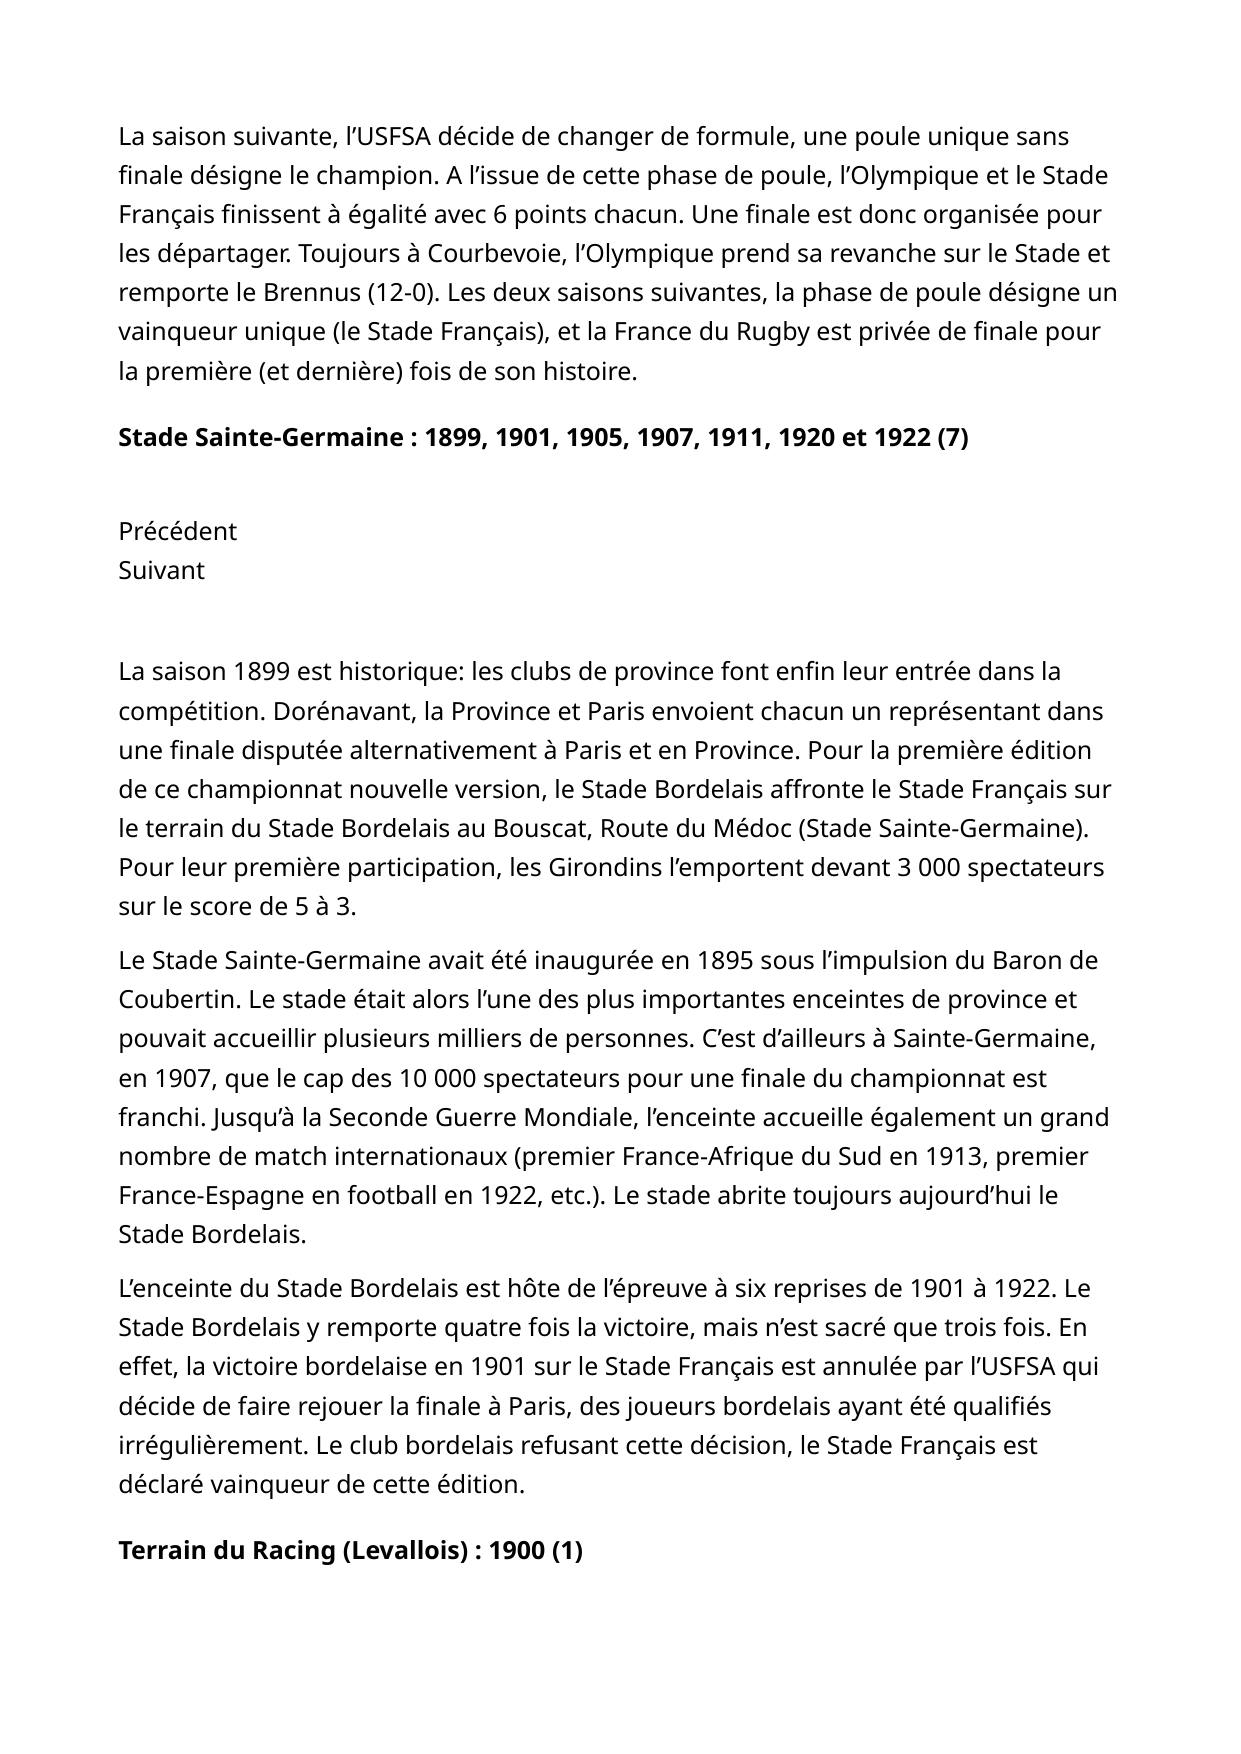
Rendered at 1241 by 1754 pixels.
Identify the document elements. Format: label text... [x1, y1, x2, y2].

text La saison 1899 est historique: les clubs de province font enfin leur entrée dans la compétition. Dorénavant, la Province et Paris envoient chacun un représentant dans une finale disputée alternativement à Paris et en Province. Pour la première édition de ce championnat nouvelle version, le Stade Bordelais affronte le Stade Français sur le terrain du Stade Bordelais au Bouscat, Route du Médoc (Stade Sainte-Germaine). Pour leur première participation, les Girondins l’emportent devant 3 000 spectateurs sur le score de 5 à 3. [118, 654, 1122, 923]
text Suivant [118, 553, 1122, 587]
text Le Stade Sainte-Germaine avait été inaugurée en 1895 sous l’impulsion du Baron de Coubertin. Le stade était alors l’une des plus importantes enceintes de province et pouvait accueillir plusieurs milliers de personnes. C’est d’ailleurs à Sainte-Germaine, en 1907, que le cap des 10 000 spectateurs pour une finale du championnat est franchi. Jusqu’à la Seconde Guerre Mondiale, l’enceinte accueille également un grand nombre de match internationaux (premier France-Afrique du Sud en 1913, premier France-Espagne en football en 1922, etc.). Le stade abrite toujours aujourd’hui le Stade Bordelais. [118, 943, 1122, 1251]
subtitle Terrain du Racing (Levallois) : 1900 (1) [118, 1533, 1122, 1567]
text Précédent [118, 513, 1122, 548]
text La saison suivante, l’USFSA décide de changer de formule, une poule unique sans finale désigne le champion. A l’issue de cette phase de poule, l’Olympique et le Stade Français finissent à égalité avec 6 points chacun. Une finale est donc organisée pour les départager. Toujours à Courbevoie, l’Olympique prend sa revanche sur le Stade et remporte le Brennus (12-0). Les deux saisons suivantes, la phase de poule désigne un vainqueur unique (le Stade Français), et la France du Rugby est privée de finale pour la première (et dernière) fois de son histoire. [118, 118, 1122, 387]
text L’enceinte du Stade Bordelais est hôte de l’épreuve à six reprises de 1901 à 1922. Le Stade Bordelais y remporte quatre fois la victoire, mais n’est sacré que trois fois. En effet, la victoire bordelaise en 1901 sur le Stade Français est annulée par l’USFSA qui décide de faire rejouer la finale à Paris, des joueurs bordelais ayant été qualifiés irrégulièrement. Le club bordelais refusant cette décision, le Stade Français est déclaré vainqueur de cette édition. [118, 1271, 1122, 1501]
subtitle Stade Sainte-Germaine : 1899, 1901, 1905, 1907, 1911, 1920 et 1922 (7) [118, 419, 1122, 453]
